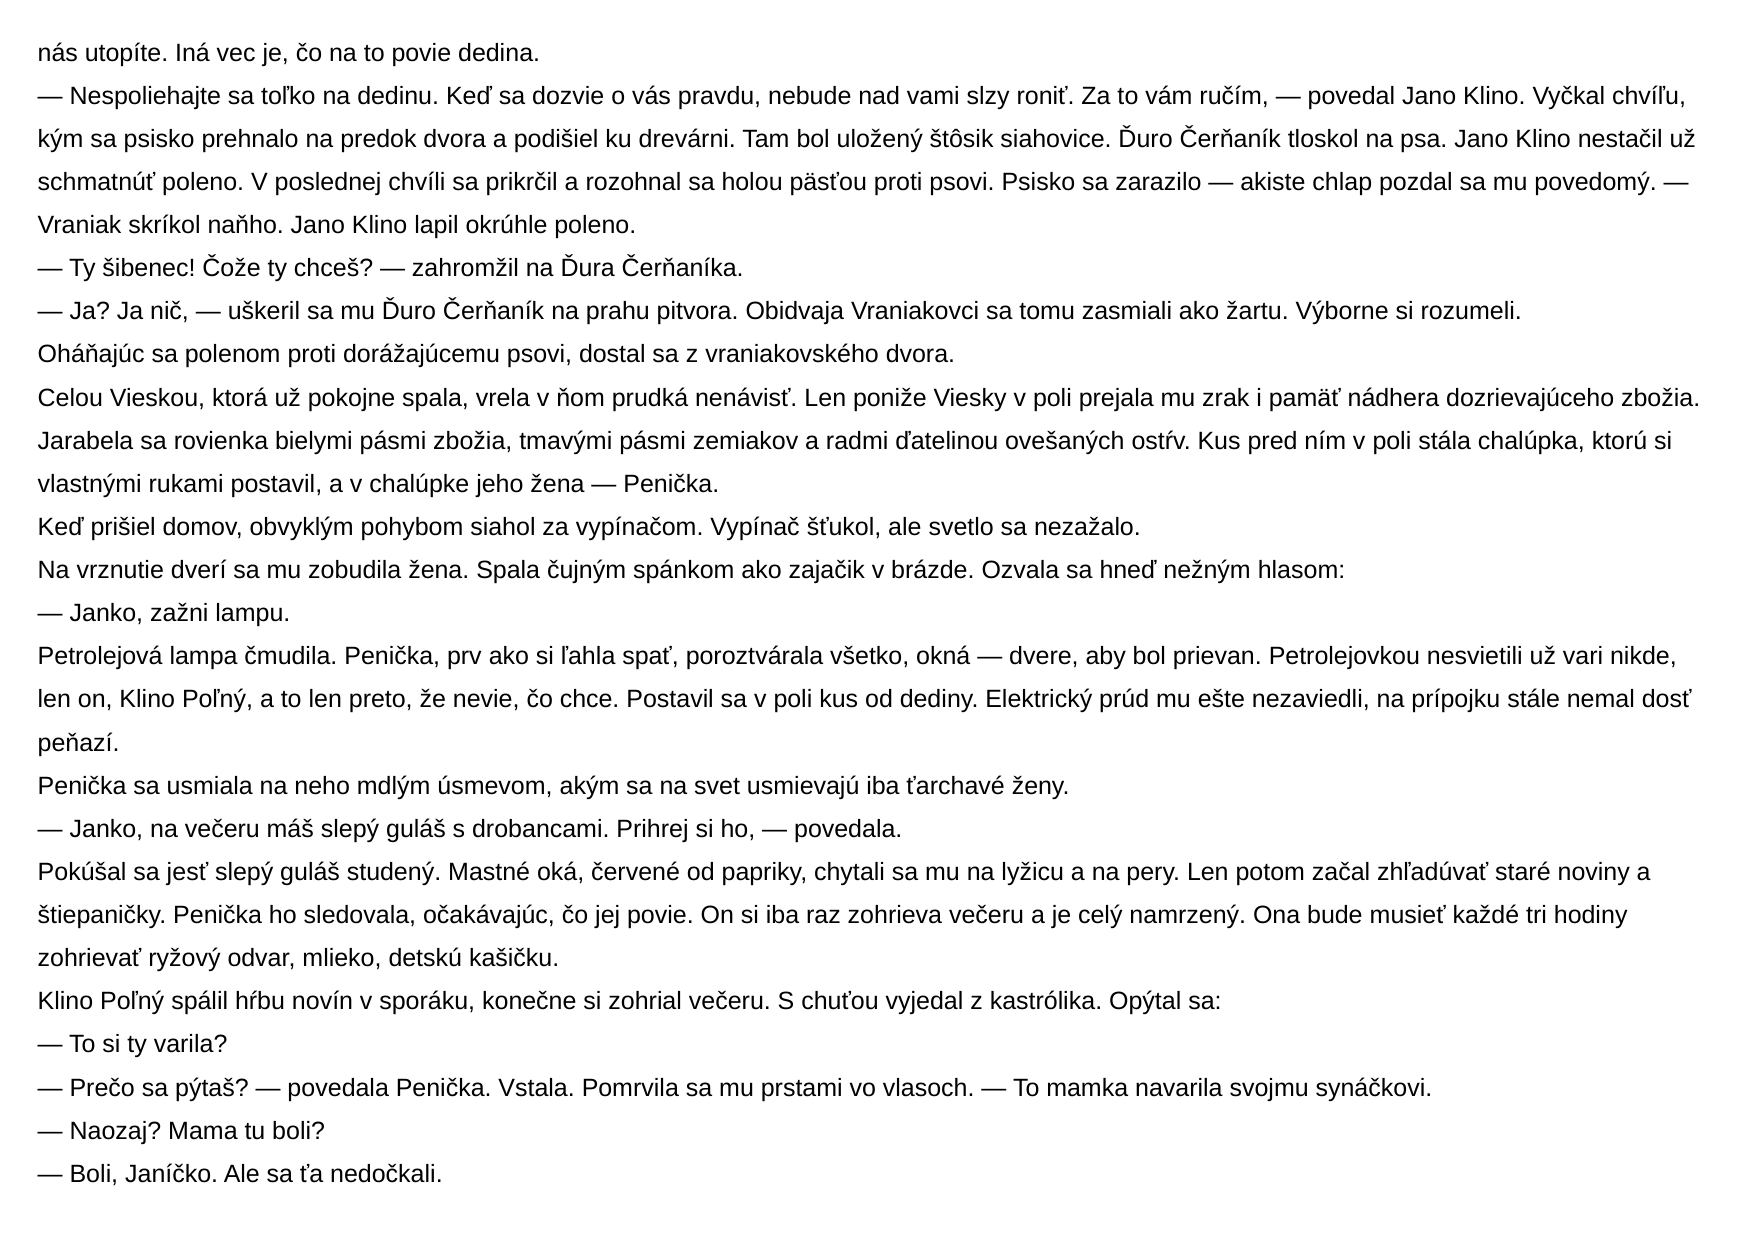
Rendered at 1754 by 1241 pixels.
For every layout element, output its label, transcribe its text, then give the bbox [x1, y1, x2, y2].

text — Ty šibenec! Čože ty chceš? — zahromžil na Ďura Čerňaníka. [37, 253, 1716, 282]
text Keď prišiel domov, obvyklým pohybom siahol za vypínačom. Vypínač šťukol, ale svetlo sa nezažalo. [37, 512, 1716, 541]
text nás utopíte. Iná vec je, čo na to povie dedina. [37, 37, 1716, 66]
text Na vrznutie dverí sa mu zobudila žena. Spala čujným spánkom ako zajačik v brázde. Ozvala sa hneď nežným hlasom: [37, 555, 1716, 584]
text — Boli, Janíčko. Ale sa ťa nedočkali. [37, 1159, 1716, 1187]
text — Naozaj? Mama tu boli? [37, 1116, 1716, 1144]
text — Prečo sa pýtaš? — povedala Penička. Vstala. Pomrvila sa mu prstami vo vlasoch. — To mamka navarila svojmu synáčkovi. [37, 1072, 1716, 1101]
text Penička sa usmiala na neho mdlým úsmevom, akým sa na svet usmievajú iba ťarchavé ženy. [37, 771, 1716, 799]
text — Janko, zažni lampu. [37, 598, 1716, 627]
text — To si ty varila? [37, 1029, 1716, 1058]
text — Janko, na večeru máš slepý guláš s drobancami. Prihrej si ho, — povedala. [37, 814, 1716, 842]
text — Nespoliehajte sa toľko na dedinu. Keď sa dozvie o vás pravdu, nebude nad vami slzy roniť. Za to vám ručím, — povedal Jano Klino. Vyčkal chvíľu, kým sa psisko prehnalo na predok dvora a podišiel ku drevárni. Tam bol uložený štôsik siahovice. Ďuro Čerňaník tloskol na psa. Jano Klino nestačil už schmatnúť poleno. V poslednej chvíli sa prikrčil a rozohnal sa holou päsťou proti psovi. Psisko sa zarazilo — akiste chlap pozdal sa mu povedomý. — Vraniak skríkol naňho. Jano Klino lapil okrúhle poleno. [37, 81, 1716, 239]
text Pokúšal sa jesť slepý guláš studený. Mastné oká, červené od papriky, chytali sa mu na lyžicu a na pery. Len potom začal zhľadúvať staré noviny a štiepaničky. Penička ho sledovala, očakávajúc, čo jej povie. On si iba raz zohrieva večeru a je celý namrzený. Ona bude musieť každé tri hodiny zohrievať ryžový odvar, mlieko, detskú kašičku. [37, 857, 1716, 972]
text — Ja? Ja nič, — uškeril sa mu Ďuro Čerňaník na prahu pitvora. Obidvaja Vraniakovci sa tomu zasmiali ako žartu. Výborne si rozumeli. [37, 296, 1716, 325]
text Klino Poľný spálil hŕbu novín v sporáku, konečne si zohrial večeru. S chuťou vyjedal z kastrólika. Opýtal sa: [37, 986, 1716, 1015]
text Oháňajúc sa polenom proti dorážajúcemu psovi, dostal sa z vraniakovského dvora. [37, 339, 1716, 368]
text Celou Vieskou, ktorá už pokojne spala, vrela v ňom prudká nenávisť. Len poniže Viesky v poli prejala mu zrak i pamäť nádhera dozrievajúceho zbožia. Jarabela sa rovienka bielymi pásmi zbožia, tmavými pásmi zemiakov a radmi ďatelinou ovešaných ostŕv. Kus pred ním v poli stála chalúpka, ktorú si vlastnými rukami postavil, a v chalúpke jeho žena — Penička. [37, 382, 1716, 497]
text Petrolejová lampa čmudila. Penička, prv ako si ľahla spať, poroztvárala všetko, okná — dvere, aby bol prievan. Petrolejovkou nesvietili už vari nikde, len on, Klino Poľný, a to len preto, že nevie, čo chce. Postavil sa v poli kus od dediny. Elektrický prúd mu ešte nezaviedli, na prípojku stále nemal dosť peňazí. [37, 641, 1716, 756]
